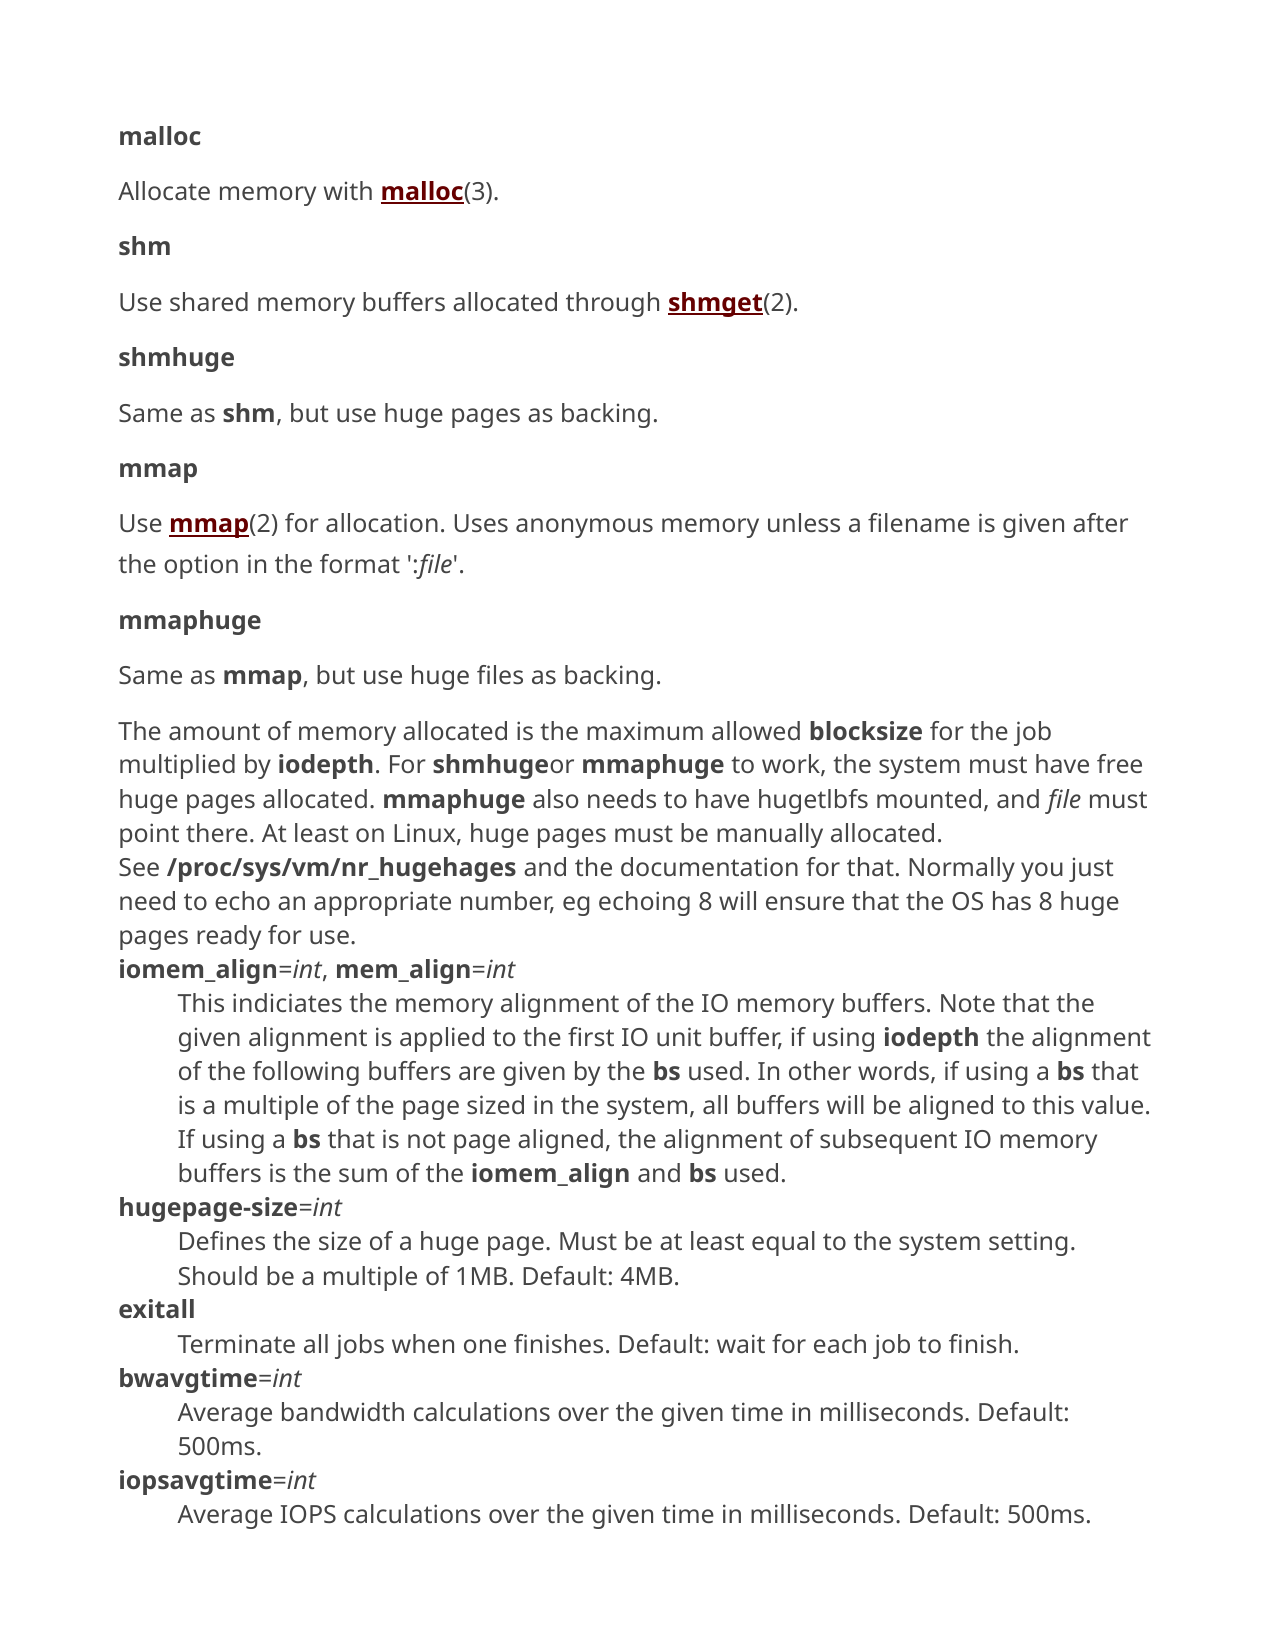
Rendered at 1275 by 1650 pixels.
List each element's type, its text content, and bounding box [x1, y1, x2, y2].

text mmap [118, 451, 1157, 485]
subtitle bwavgtime=int [118, 1360, 1157, 1394]
list This indiciates the memory alignment of the IO memory buffers. Note that the given alignment is applied to the first IO unit buffer, if using iodepth the alignment of the following buffers are given by the bs used. In other words, if using a bs that is a multiple of the page sized in the system, all buffers will be aligned to this value. If using a bs that is not page aligned, the alignment of subsequent IO memory buffers is the sum of the iomem_align and bs used. [177, 986, 1157, 1190]
text shm [118, 229, 1157, 263]
text Use shared memory buffers allocated through shmget(2). [118, 284, 1157, 318]
subtitle hugepage-size=int [118, 1190, 1157, 1224]
text Use mmap(2) for allocation. Uses anonymous memory unless a filename is given after the option in the format ':file'. [118, 506, 1157, 581]
list Defines the size of a huge page. Must be at least equal to the system setting. Should be a multiple of 1MB. Default: 4MB. [177, 1224, 1157, 1292]
list Terminate all jobs when one finishes. Default: wait for each job to finish. [177, 1326, 1157, 1360]
text Allocate memory with malloc(3). [118, 173, 1157, 208]
text malloc [118, 118, 1157, 152]
text mmaphuge [118, 602, 1157, 636]
text Same as shm, but use huge pages as backing. [118, 395, 1157, 429]
subtitle iopsavgtime=int [118, 1462, 1157, 1497]
list Average IOPS calculations over the given time in milliseconds. Default: 500ms. [177, 1497, 1157, 1531]
subtitle iomem_align=int, mem_align=int [118, 952, 1157, 986]
text shmhuge [118, 340, 1157, 374]
subtitle exitall [118, 1292, 1157, 1326]
list The amount of memory allocated is the maximum allowed blocksize for the job multiplied by iodepth. For shmhugeor mmaphuge to work, the system must have free huge pages allocated. mmaphuge also needs to have hugetlbfs mounted, and file must point there. At least on Linux, huge pages must be manually allocated. See /proc/sys/vm/nr_hugehages and the documentation for that. Normally you just need to echo an appropriate number, eg echoing 8 will ensure that the OS has 8 huge pages ready for use. [118, 713, 1157, 952]
text Same as mmap, but use huge files as backing. [118, 658, 1157, 692]
list Average bandwidth calculations over the given time in milliseconds. Default: 500ms. [177, 1394, 1157, 1462]
